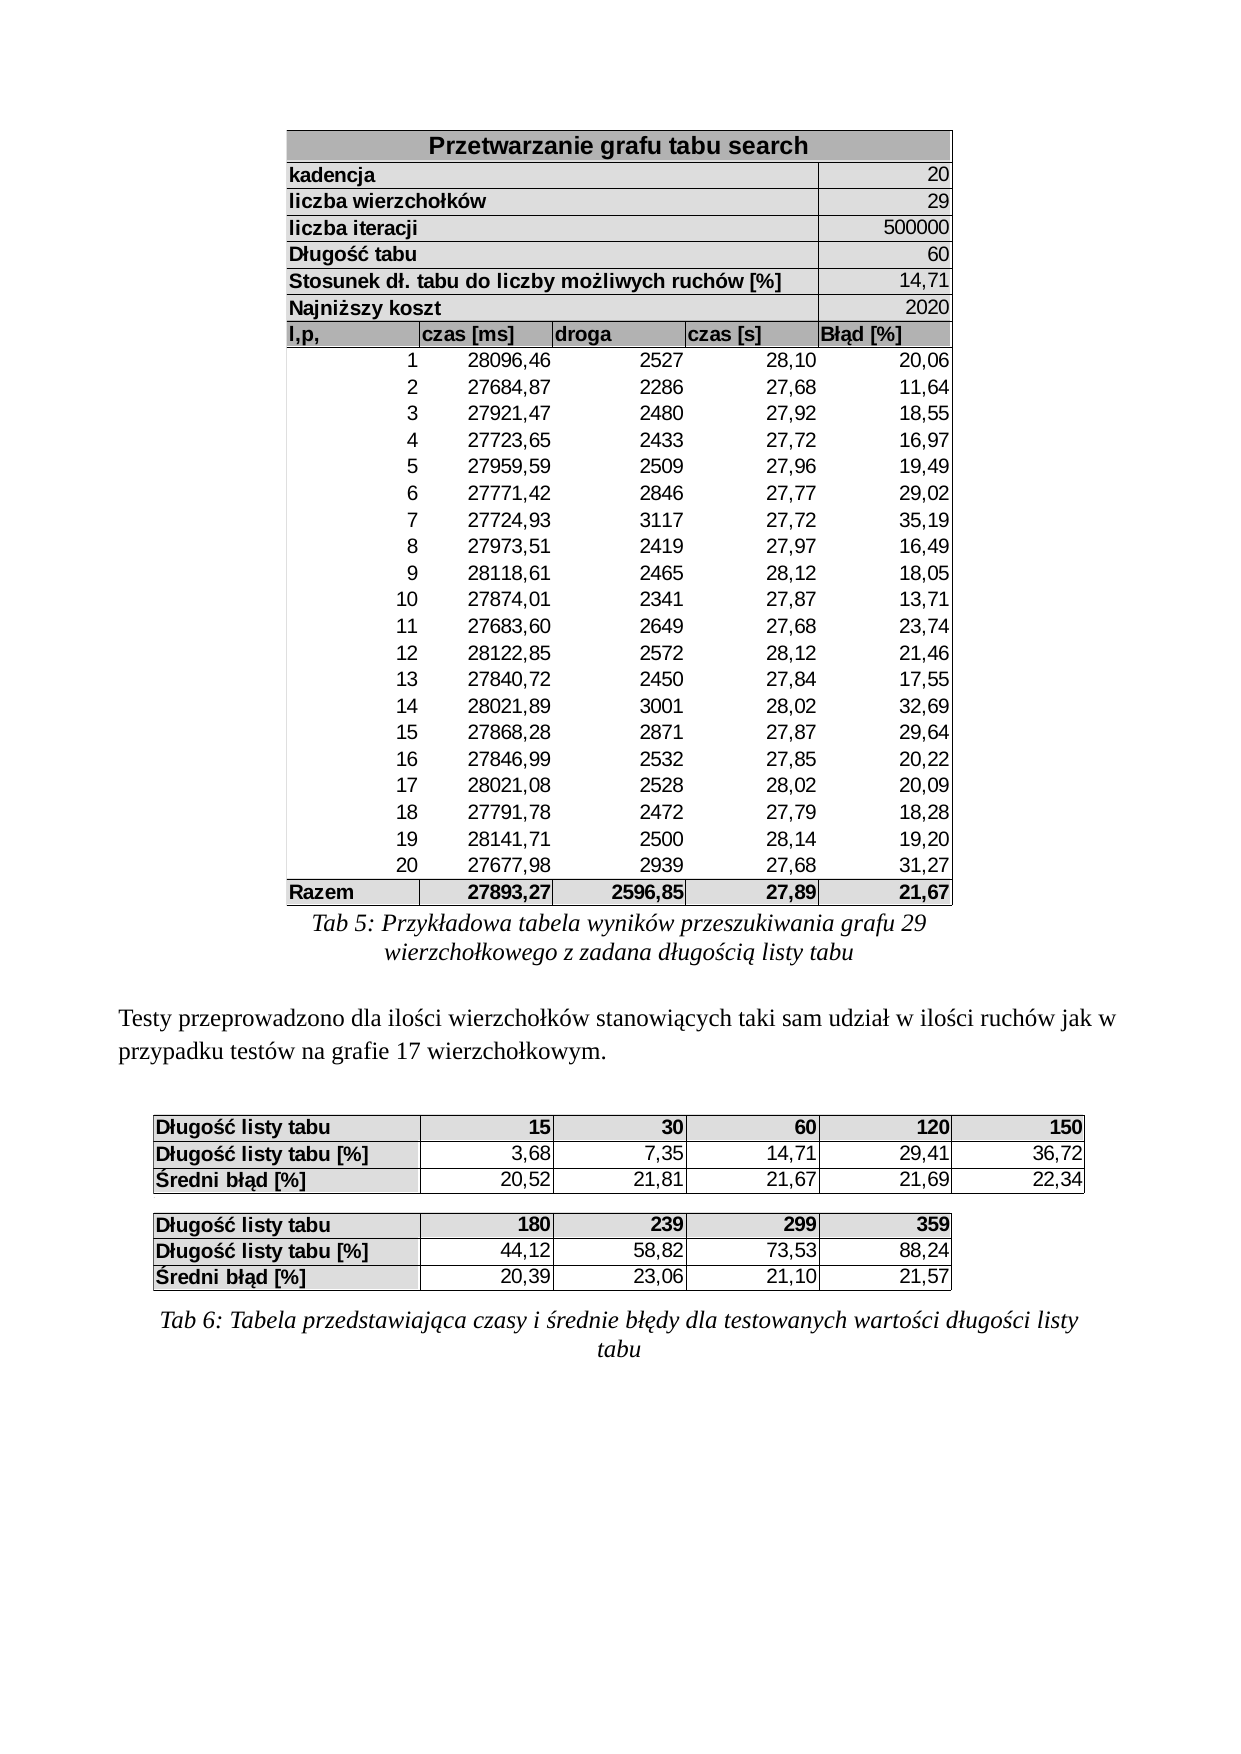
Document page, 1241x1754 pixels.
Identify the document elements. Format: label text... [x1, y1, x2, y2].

text . [153, 1115, 1087, 1200]
text Tab 5: Przykładowa tabela wyników przeszukiwania grafu 29 wierzchołkowego z zadana długością listy tabu [287, 906, 953, 966]
text Testy przeprowadzono dla ilości wierzchołków stanowiących taki sam udział w ilości ruchów jak w przypadku testów na grafie 17 wierzchołkowym. [118, 1003, 1122, 1065]
text Tab 5: Przykładowa tabela wyników przeszukiwania grafu 29 wierzchołkowego z zadana długością listy tabu [287, 348, 952, 879]
text Tab 6: Tabela przedstawiająca czasy i średnie błędy dla testowanych wartości długości listy tabu [153, 1305, 1087, 1362]
